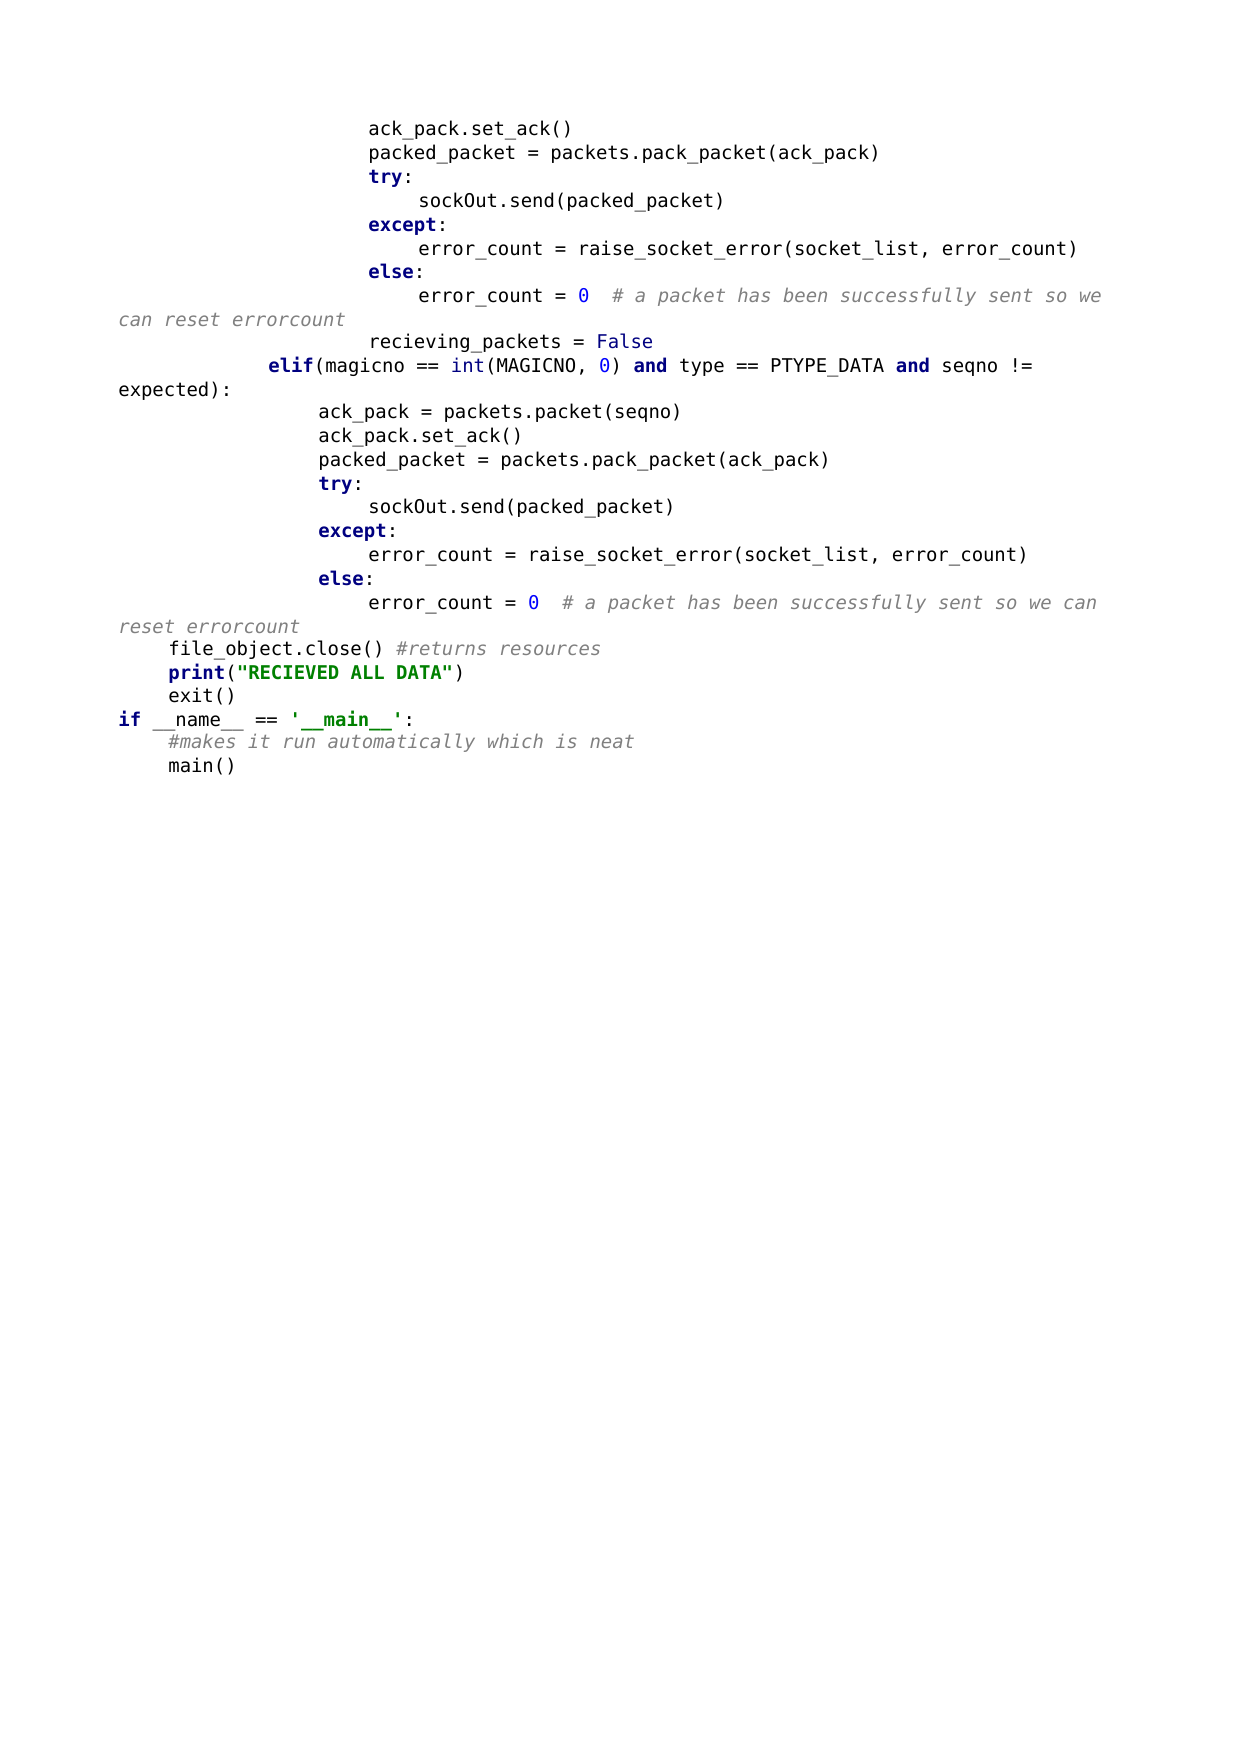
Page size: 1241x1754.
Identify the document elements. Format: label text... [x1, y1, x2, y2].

text main() [118, 755, 1122, 779]
text ack_pack.set_ack() [118, 118, 1122, 142]
text else: [118, 568, 1122, 592]
text sockOut.send(packed_packet) [118, 496, 1122, 520]
text exit() [118, 685, 1122, 709]
text ack_pack.set_ack() [118, 425, 1122, 448]
text elif(magicno == int(MAGICNO, 0) and type == PTYPE_DATA and seqno != expected): [118, 355, 1122, 401]
text try: [118, 472, 1122, 496]
text print("RECIEVED ALL DATA") [118, 661, 1122, 685]
text ack_pack = packets.packet(seqno) [118, 401, 1122, 425]
text try: [118, 166, 1122, 190]
text packed_packet = packets.pack_packet(ack_pack) [118, 448, 1122, 472]
text if __name__ == '__main__': [118, 709, 1122, 731]
text #makes it run automatically which is neat [118, 731, 1122, 755]
text recieving_packets = False [118, 331, 1122, 355]
text except: [118, 213, 1122, 237]
text error_count = raise_socket_error(socket_list, error_count) [118, 237, 1122, 261]
text except: [118, 520, 1122, 544]
text else: [118, 261, 1122, 285]
text error_count = raise_socket_error(socket_list, error_count) [118, 544, 1122, 568]
text error_count = 0 # a packet has been successfully sent so we can reset errorcount [118, 285, 1122, 331]
text packed_packet = packets.pack_packet(ack_pack) [118, 142, 1122, 166]
text sockOut.send(packed_packet) [118, 190, 1122, 213]
text file_object.close() #returns resources [118, 638, 1122, 661]
text error_count = 0 # a packet has been successfully sent so we can reset errorcount [118, 592, 1122, 638]
